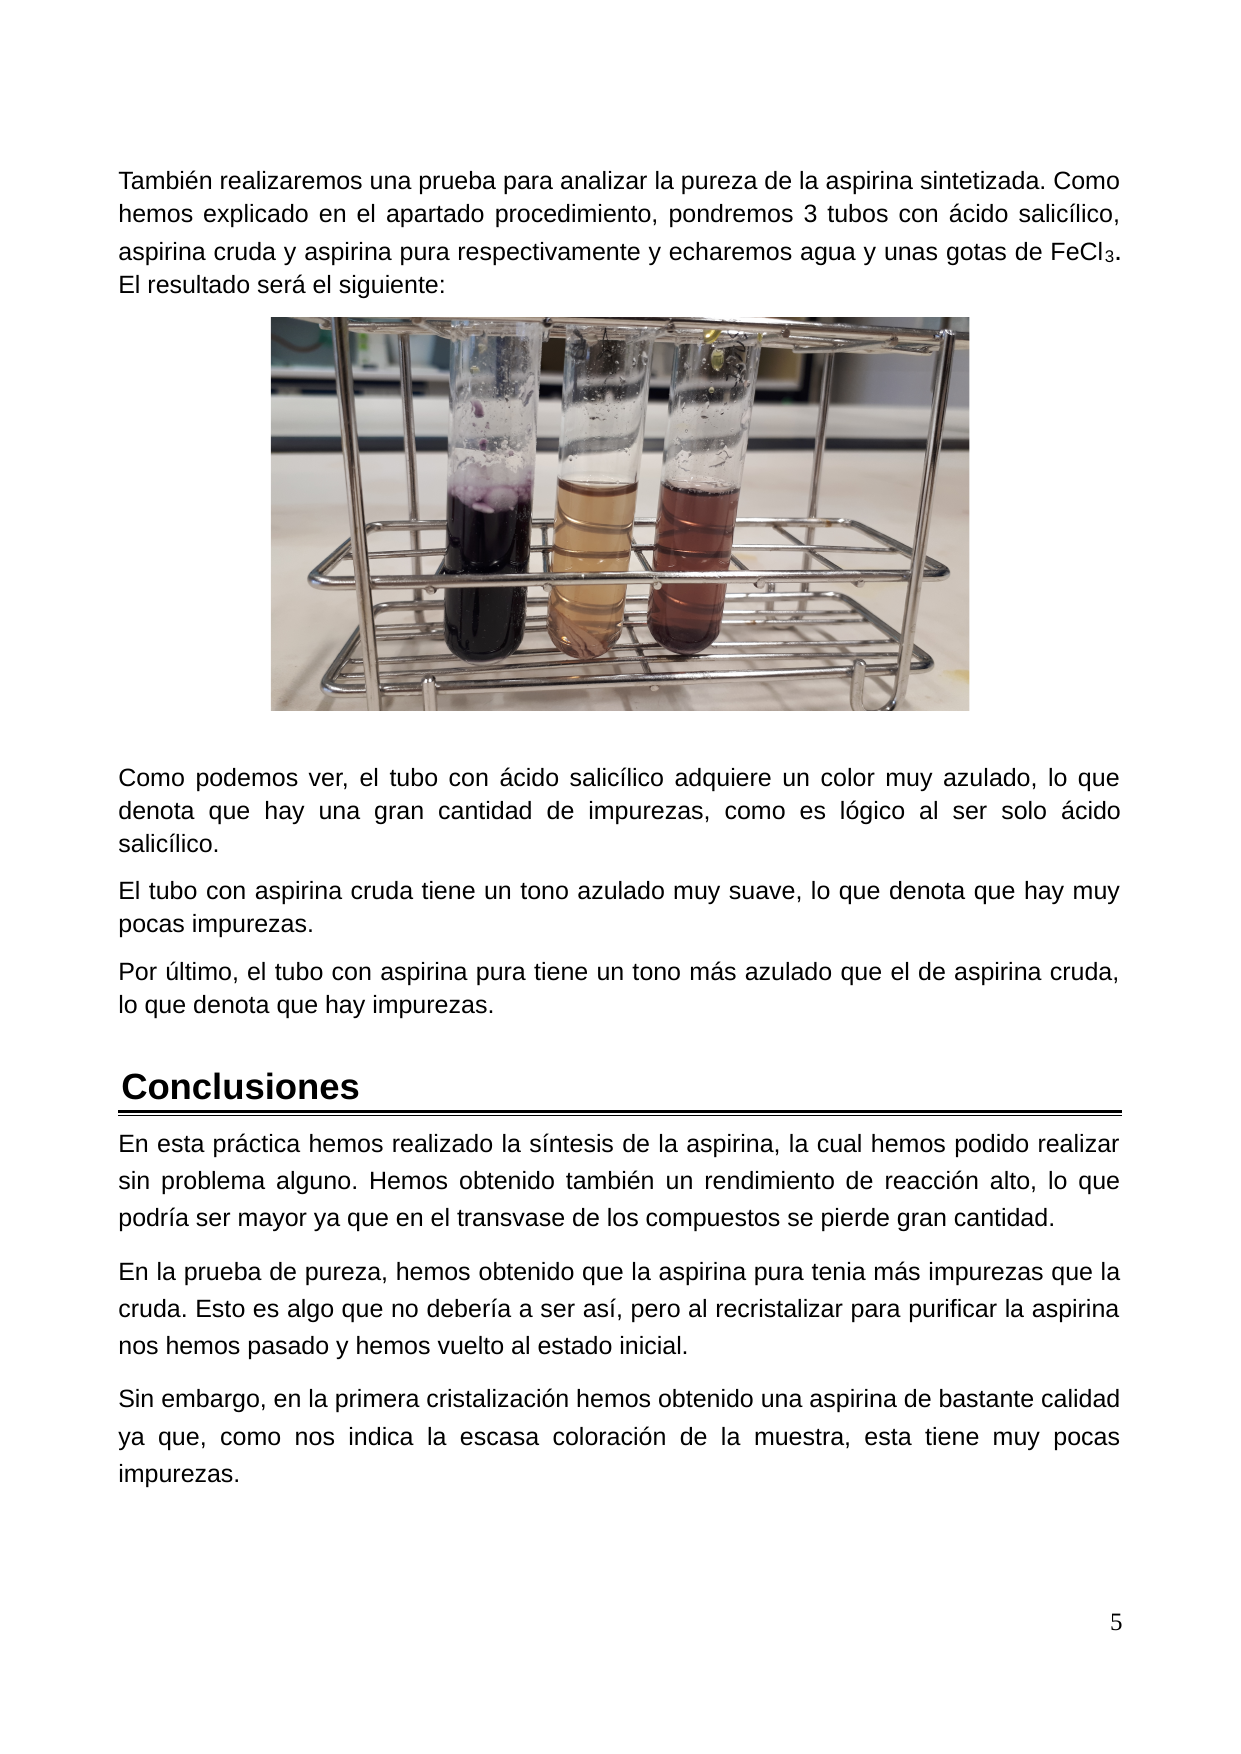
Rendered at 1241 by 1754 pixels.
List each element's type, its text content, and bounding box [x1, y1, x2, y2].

text En esta práctica hemos realizado la síntesis de la aspirina, la cual hemos podido realizar sin problema alguno. Hemos obtenido también un rendimiento de reacción alto, lo que podría ser mayor ya que en el transvase de los compuestos se pierde gran cantidad. [118, 1129, 1122, 1232]
subtitle Conclusiones [118, 1063, 1122, 1110]
text También realizaremos una prueba para analizar la pureza de la aspirina sintetizada. Como hemos explicado en el apartado procedimiento, pondremos 3 tubos con ácido salicílico, aspirina cruda y aspirina pura respectivamente y echaremos agua y unas gotas de FeCl3. El resultado será el siguiente: [118, 166, 1122, 299]
text Sin embargo, en la primera cristalización hemos obtenido una aspirina de bastante calidad ya que, como nos indica la escasa coloración de la muestra, esta tiene muy pocas impurezas. [118, 1384, 1122, 1524]
text Por último, el tubo con aspirina pura tiene un tono más azulado que el de aspirina cruda, lo que denota que hay impurezas. [118, 957, 1122, 1019]
text El tubo con aspirina cruda tiene un tono azulado muy suave, lo que denota que hay muy pocas impurezas. [118, 876, 1122, 938]
text En la prueba de pureza, hemos obtenido que la aspirina pura tenia más impurezas que la cruda. Esto es algo que no debería a ser así, pero al recristalizar para purificar la aspirina nos hemos pasado y hemos vuelto al estado inicial. [118, 1257, 1122, 1359]
picture [270, 317, 970, 711]
text Como podemos ver, el tubo con ácido salicílico adquiere un color muy azulado, lo que denota que hay una gran cantidad de impurezas, como es lógico al ser solo ácido salicílico. [118, 763, 1122, 857]
